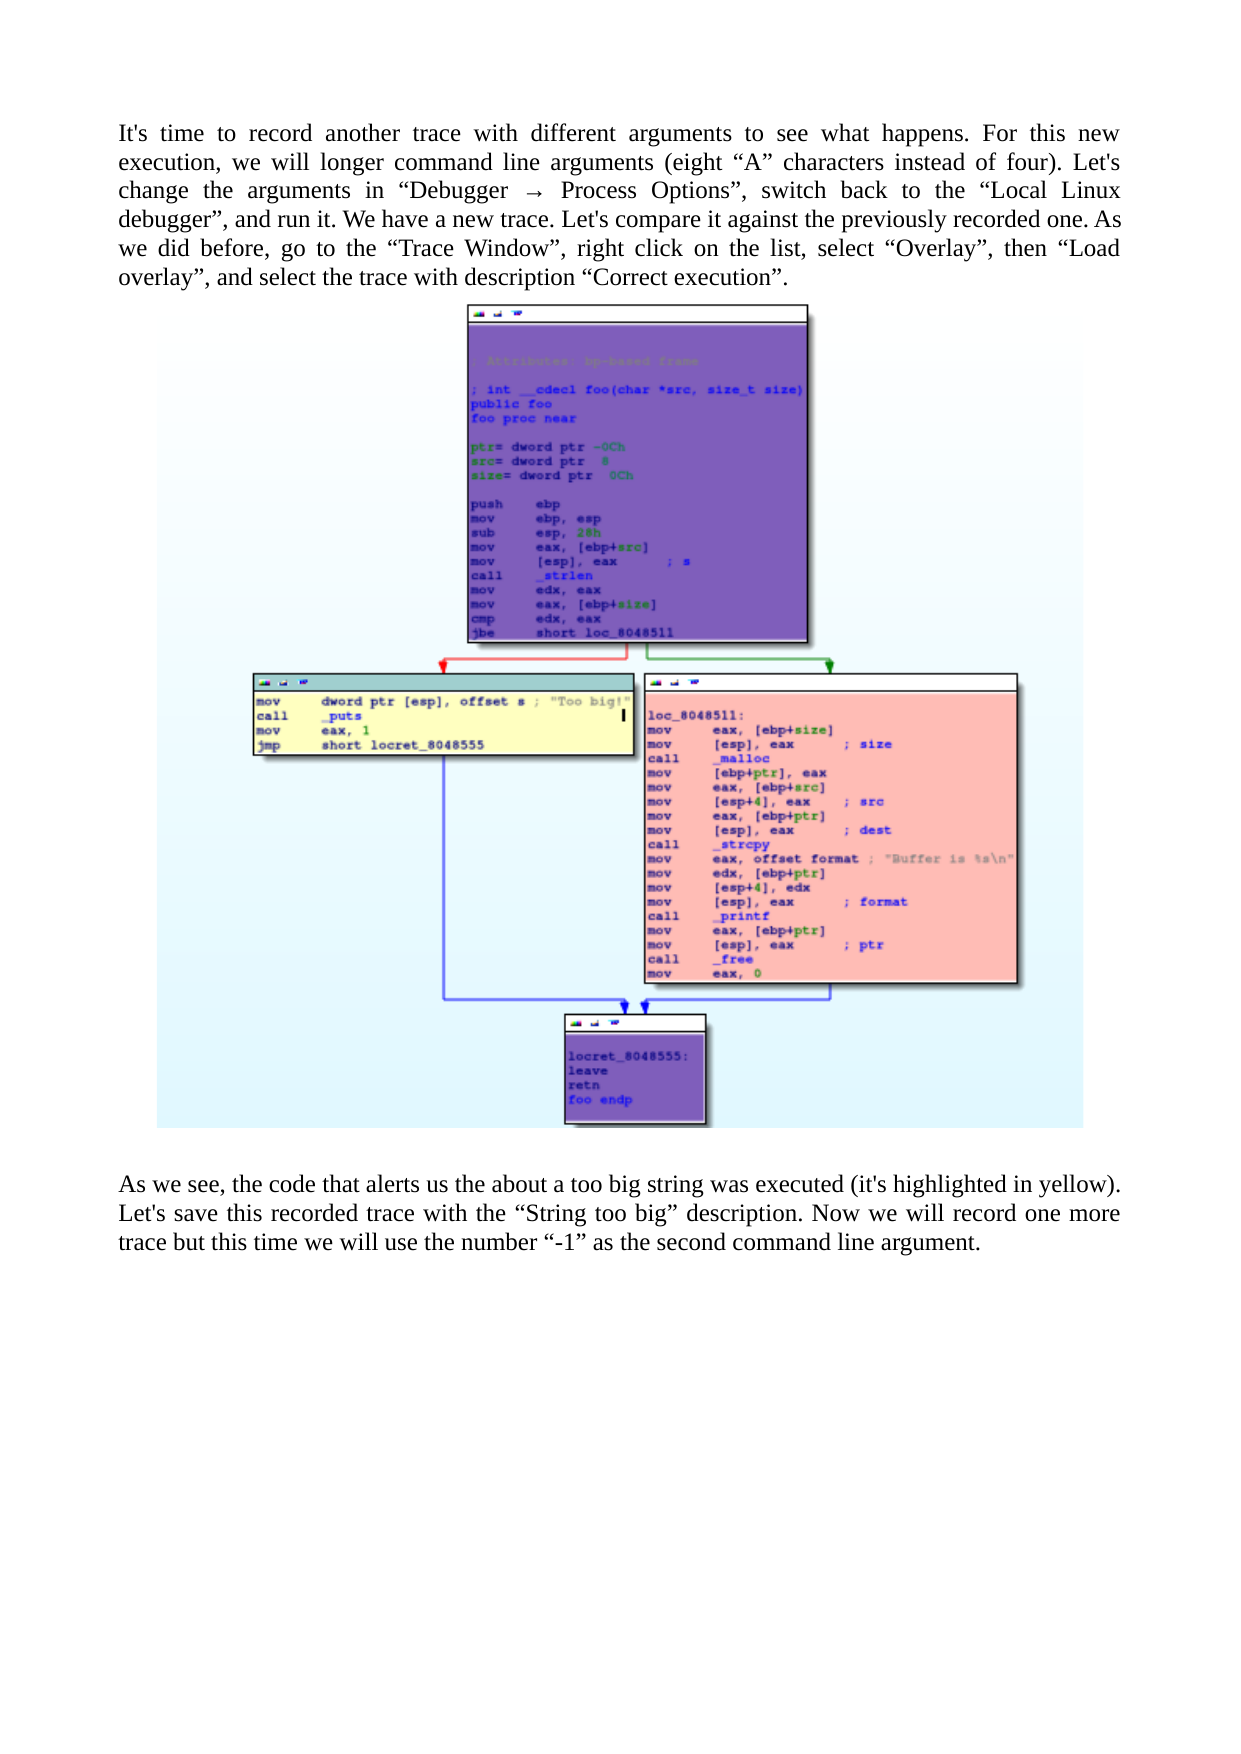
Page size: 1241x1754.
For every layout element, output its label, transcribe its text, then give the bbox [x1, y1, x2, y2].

text As we see, the code that alerts us the about a too big string was executed (it's highlighted in yellow). Let's save this recorded trace with the “String too big” description. Now we will record one more trace but this time we will use the number “-1” as the second command line argument. [118, 1169, 1122, 1256]
picture [156, 303, 1084, 1128]
text It's time to record another trace with different arguments to see what happens. For this new execution, we will longer command line arguments (eight “A” characters instead of four). Let's change the arguments in “Debugger → Process Options”, switch back to the “Local Linux debugger”, and run it. We have a new trace. Let's compare it against the previously recorded one. As we did before, go to the “Trace Window”, right click on the list, select “Overlay”, then “Load overlay”, and select the trace with description “Correct execution”. [118, 118, 1122, 291]
